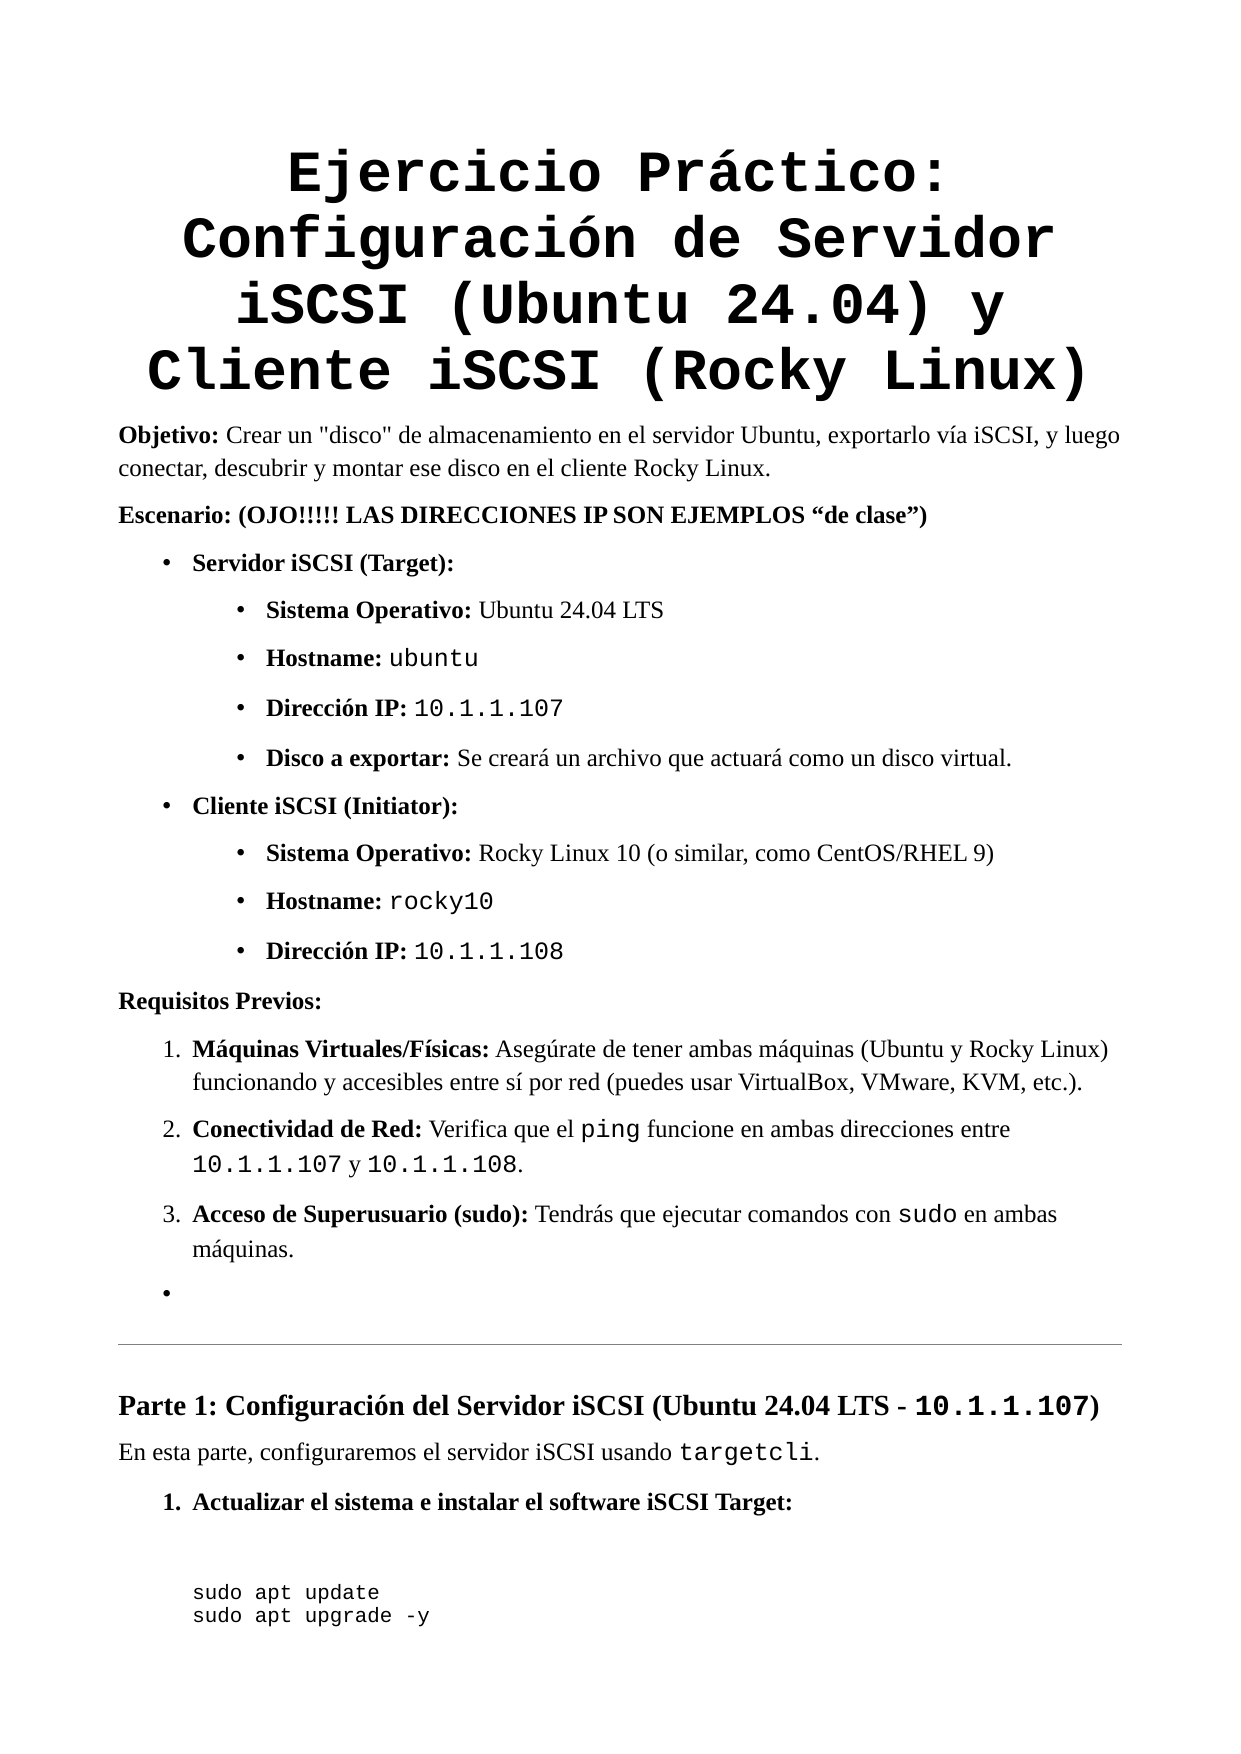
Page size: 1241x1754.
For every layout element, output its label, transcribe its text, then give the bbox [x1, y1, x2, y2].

list Actualizar el sistema e instalar el software iSCSI Target: [162, 1487, 1122, 1515]
subtitle Parte 1: Configuración del Servidor iSCSI (Ubuntu 24.04 LTS - 10.1.1.107) [118, 1388, 1122, 1424]
list Hostname: ubuntu [236, 643, 1122, 674]
text En esta parte, configuraremos el servidor iSCSI usando targetcli. [118, 1437, 1122, 1467]
list Conectividad de Red: Verifica que el ping funcione en ambas direcciones entre 10.1.1.107 y 10.1.1.108. [162, 1114, 1122, 1180]
list Dirección IP: 10.1.1.107 [236, 693, 1122, 724]
list sudo apt upgrade -y [162, 1606, 1122, 1629]
list Acceso de Superusuario (sudo): Tendrás que ejecutar comandos con sudo en ambas máquinas. [162, 1199, 1122, 1263]
text Objetivo: Crear un "disco" de almacenamiento en el servidor Ubuntu, exportarlo vía iSCSI, y luego conectar, descubrir y montar ese disco en el cliente Rocky Linux. [118, 420, 1122, 482]
title Ejercicio Práctico: Configuración de Servidor iSCSI (Ubuntu 24.04) y Cliente iSCSI (Rocky Linux) [118, 143, 1122, 407]
list Cliente iSCSI (Initiator): [162, 791, 1122, 819]
list Máquinas Virtuales/Físicas: Asegúrate de tener ambas máquinas (Ubuntu y Rocky Linux) funcionando y accesibles entre sí por red (puedes usar VirtualBox, VMware, KVM, etc.). [162, 1034, 1122, 1095]
list Disco a exportar: Se creará un archivo que actuará como un disco virtual. [236, 743, 1122, 772]
list Dirección IP: 10.1.1.108 [236, 936, 1122, 967]
text Requisitos Previos: [118, 986, 1122, 1015]
list sudo apt update [162, 1582, 1122, 1606]
list Hostname: rocky10 [236, 886, 1122, 917]
text Escenario: (OJO!!!!! LAS DIRECCIONES IP SON EJEMPLOS “de clase”) [118, 500, 1122, 529]
list Servidor iSCSI (Target): [162, 548, 1122, 577]
list Sistema Operativo: Ubuntu 24.04 LTS [236, 596, 1122, 624]
list Sistema Operativo: Rocky Linux 10 (o similar, como CentOS/RHEL 9) [236, 838, 1122, 867]
